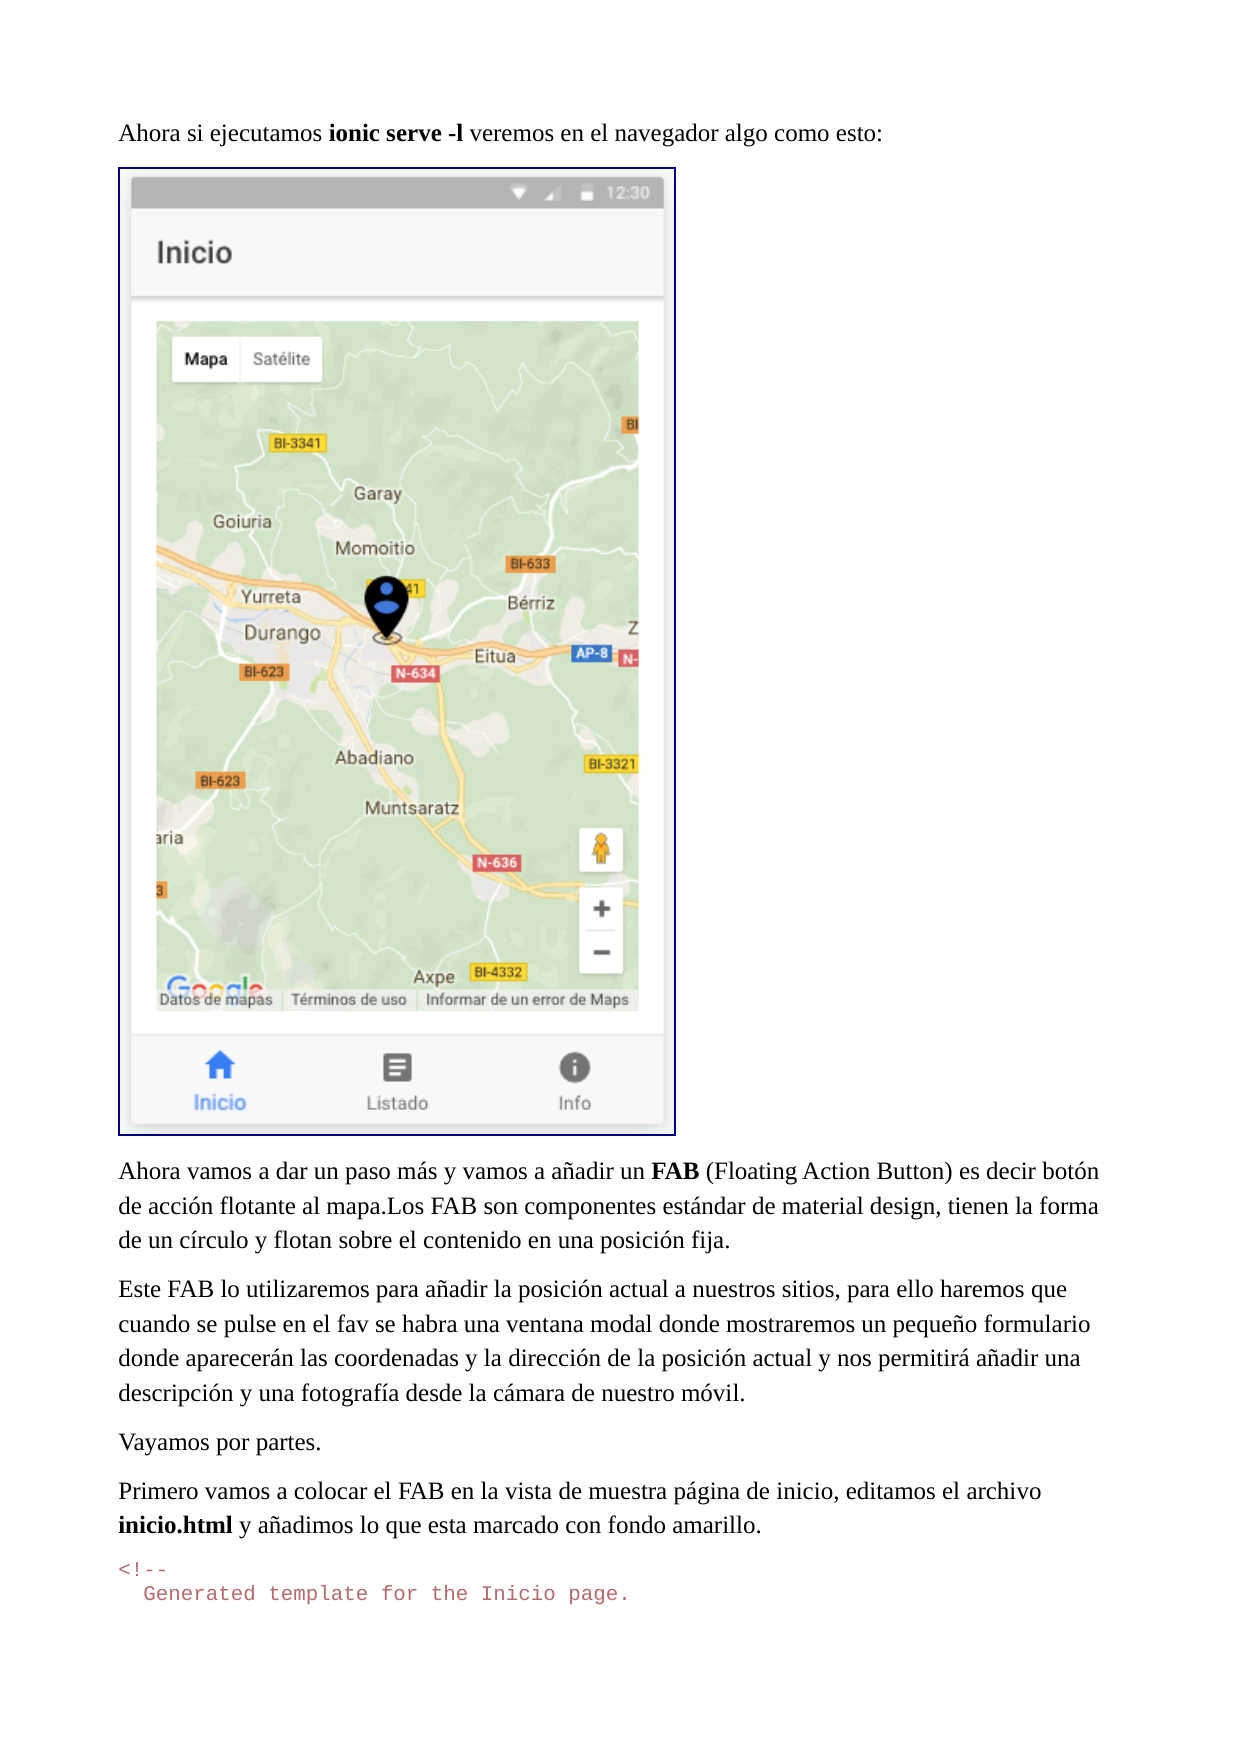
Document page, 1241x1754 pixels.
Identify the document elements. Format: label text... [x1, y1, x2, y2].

text <!-- [118, 1559, 1122, 1583]
text Ahora si ejecutamos ionic serve -l veremos en el navegador algo como esto: [118, 118, 1122, 147]
picture [120, 169, 674, 1134]
text Este FAB lo utilizaremos para añadir la posición actual a nuestros sitios, para ello haremos que cuando se pulse en el fav se habra una ventana modal donde mostraremos un pequeño formulario donde aparecerán las coordenadas y la dirección de la posición actual y nos permitirá añadir una descripción y una fotografía desde la cámara de nuestro móvil. [118, 1274, 1122, 1406]
text Vayamos por partes. [118, 1427, 1122, 1456]
text Ahora vamos a dar un paso más y vamos a añadir un FAB (Floating Action Button) es decir botón de acción flotante al mapa.Los FAB son componentes estándar de material design, tienen la forma de un círculo y flotan sobre el contenido en una posición fija. [118, 1156, 1122, 1254]
text Generated template for the Inicio page. [118, 1583, 1122, 1607]
text Primero vamos a colocar el FAB en la vista de muestra página de inicio, editamos el archivo inicio.html y añadimos lo que esta marcado con fondo amarillo. [118, 1476, 1122, 1539]
